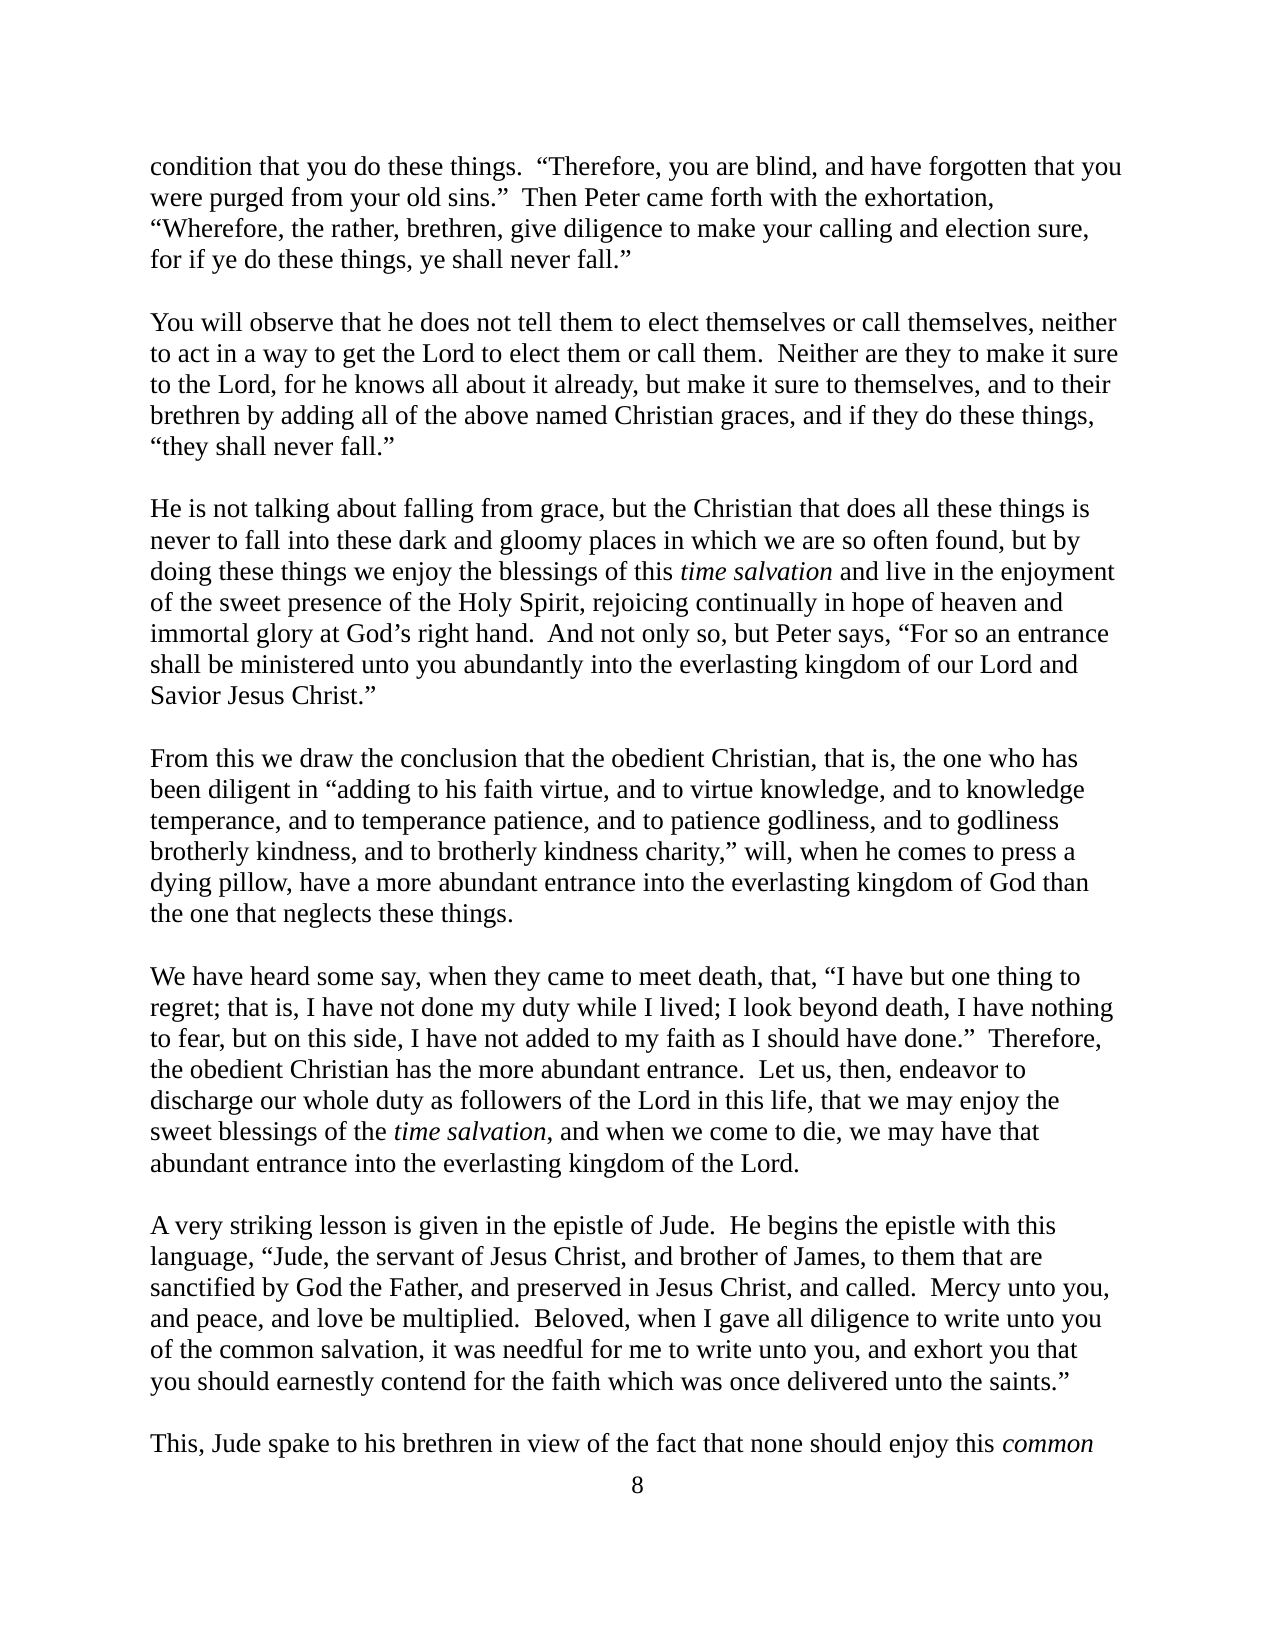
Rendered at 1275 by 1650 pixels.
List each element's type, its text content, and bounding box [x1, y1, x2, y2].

text From this we draw the conclusion that the obedient Christian, that is, the one who has been diligent in “adding to his faith virtue, and to virtue knowledge, and to knowledge temperance, and to temperance patience, and to patience godliness, and to godliness brotherly kindness, and to brotherly kindness charity,” will, when he comes to press a dying pillow, have a more abundant entrance into the everlasting kingdom of God than the one that neglects these things. [150, 742, 1125, 929]
text He is not talking about falling from grace, but the Christian that does all these things is never to fall into these dark and gloomy places in which we are so often found, but by doing these things we enjoy the blessings of this time salvation and live in the enjoyment of the sweet presence of the Holy Spirit, rejoicing continually in hope of heaven and immortal glory at God’s right hand. And not only so, but Peter says, “For so an entrance shall be ministered unto you abundantly into the everlasting kingdom of our Lord and Savior Jesus Christ.” [150, 493, 1125, 711]
text We have heard some say, when they came to meet death, that, “I have but one thing to regret; that is, I have not done my duty while I lived; I look beyond death, I have nothing to fear, but on this side, I have not added to my faith as I should have done.” Therefore, the obedient Christian has the more abundant entrance. Let us, then, endeavor to discharge our whole duty as followers of the Lord in this life, that we may enjoy the sweet blessings of the time salvation, and when we come to die, we may have that abundant entrance into the everlasting kingdom of the Lord. [150, 960, 1125, 1178]
text This, Jude spake to his brethren in view of the fact that none should enjoy this common [150, 1427, 1125, 1458]
text You will observe that he does not tell them to elect themselves or call themselves, neither to act in a way to get the Lord to elect them or call them. Neither are they to make it sure to the Lord, for he knows all about it already, but make it sure to themselves, and to their brethren by adding all of the above named Christian graces, and if they do these things, “they shall never fall.” [150, 306, 1125, 461]
text A very striking lesson is given in the epistle of Jude. He begins the epistle with this language, “Jude, the servant of Jesus Christ, and brother of James, to them that are sanctified by God the Father, and preserved in Jesus Christ, and called. Mercy unto you, and peace, and love be multiplied. Beloved, when I gave all diligence to write unto you of the common salvation, it was needful for me to write unto you, and exhort you that you should earnestly contend for the faith which was once delivered unto the saints.” [150, 1209, 1125, 1396]
text condition that you do these things. “Therefore, you are blind, and have forgotten that you were purged from your old sins.” Then Peter came forth with the exhortation, “Wherefore, the rather, brethren, give diligence to make your calling and election sure, for if ye do these things, ye shall never fall.” [150, 150, 1125, 274]
